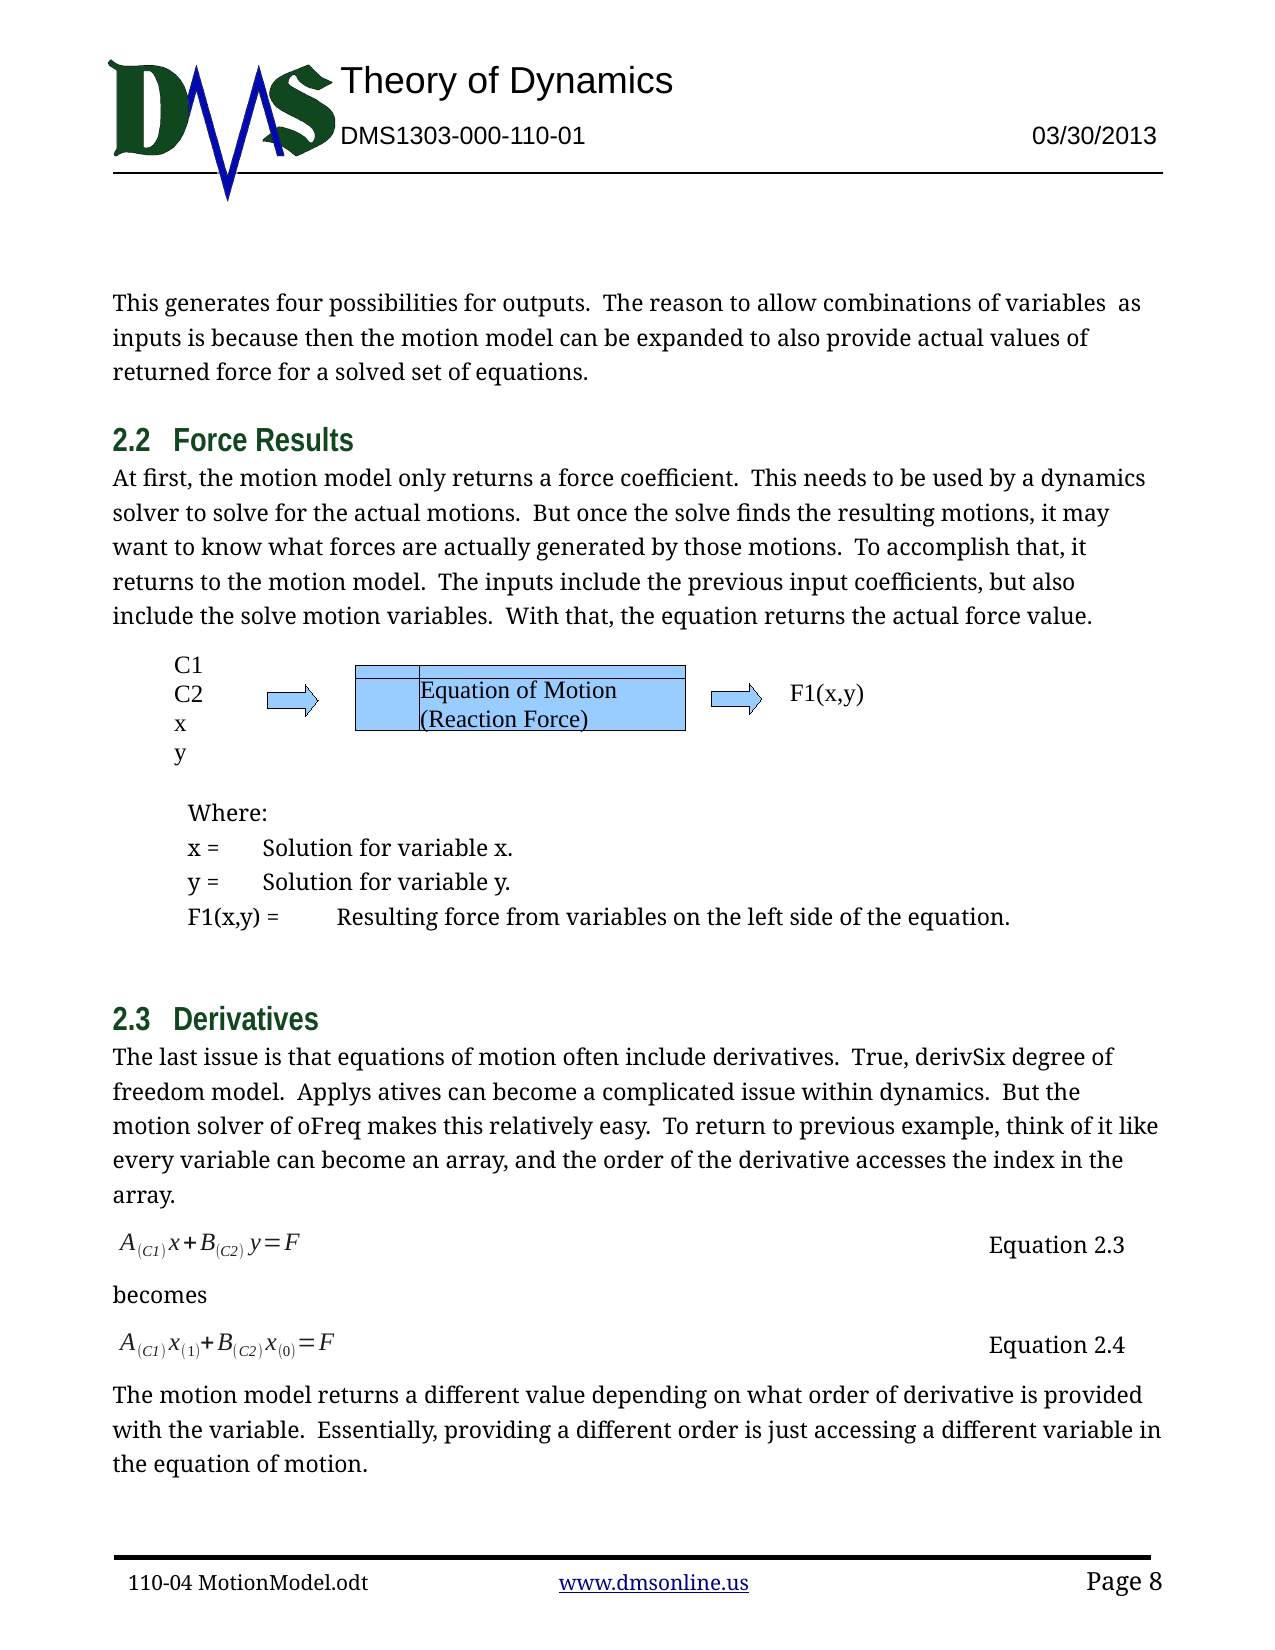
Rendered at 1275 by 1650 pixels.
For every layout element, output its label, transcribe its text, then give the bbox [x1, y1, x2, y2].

text x = Solution for variable x. [187, 832, 1162, 863]
picture [105, 56, 338, 204]
subtitle Force Results [112, 420, 1162, 459]
subtitle Derivatives [112, 999, 1162, 1037]
text Where: [187, 797, 1162, 829]
text becomes [112, 1279, 1162, 1310]
text The motion model returns a different value depending on what order of derivative is provided with the variable. Essentially, providing a different order is just accessing a different variable in the equation of motion. [112, 1379, 1162, 1479]
text This generates four possibilities for outputs. The reason to allow combinations of variables as inputs is because then the motion model can be expanded to also provide actual values of returned force for a solved set of equations. [112, 287, 1162, 387]
text At first, the motion model only returns a force coefficient. This needs to be used by a dynamics solver to solve for the actual motions. But once the solve finds the resulting motions, it may want to know what forces are actually generated by those motions. To accomplish that, it returns to the motion model. The inputs include the previous input coefficients, but also include the solve motion variables. With that, the equation returns the actual force value. [112, 462, 1162, 631]
text F1(x,y) = Resulting force from variables on the left side of the equation. [187, 901, 1162, 932]
text y = Solution for variable y. [187, 866, 1162, 897]
text Equation 2.4 [112, 1328, 1162, 1361]
text The last issue is that equations of motion often include derivatives. True, derivSix degree of freedom model. Applys atives can become a complicated issue within dynamics. But the motion solver of oFreq makes this relatively easy. To return to previous example, think of it like every variable can become an array, and the order of the derivative accesses the index in the array. [112, 1041, 1162, 1210]
text Equation 2.3 [112, 1228, 1162, 1261]
